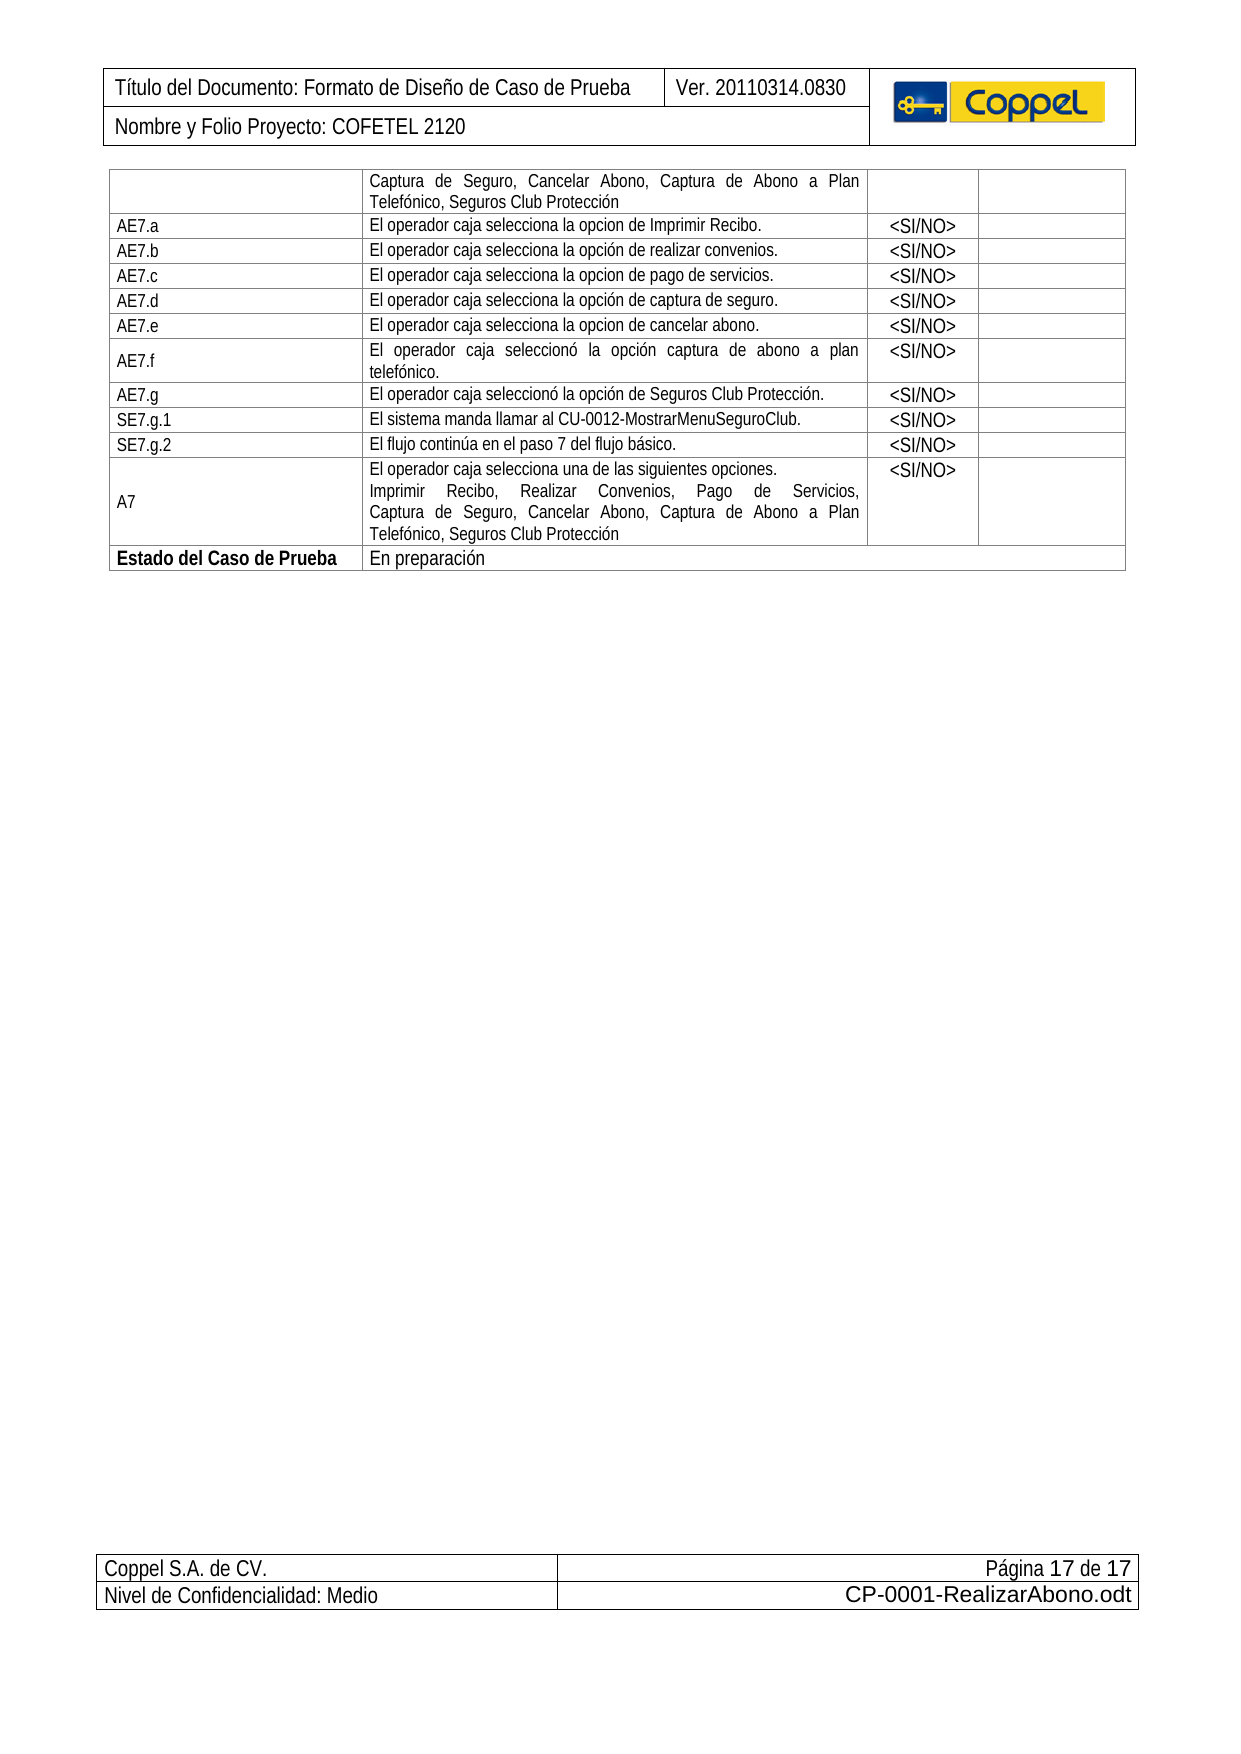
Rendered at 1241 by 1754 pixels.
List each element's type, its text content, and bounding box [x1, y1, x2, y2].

table_cell El operador caja seleccionó la opción captura de abono a plan telefónico. [363, 339, 867, 382]
table_cell Captura de Seguro, Cancelar Abono, Captura de Abono a Plan Telefónico, Seguros Club Protección [363, 170, 867, 213]
table_cell <SI/NO> [868, 458, 978, 544]
table_cell [979, 433, 1125, 457]
table_cell <SI/NO> [868, 264, 978, 288]
table_cell AE7.c [110, 264, 362, 288]
table_cell El operador caja selecciona la opcion de pago de servicios. [363, 264, 867, 288]
table_cell [979, 214, 1125, 238]
table_cell [979, 408, 1125, 432]
table_cell El operador caja seleccionó la opción de Seguros Club Protección. [363, 383, 867, 407]
table_cell [979, 170, 1125, 213]
table_cell Estado del Caso de Prueba [110, 546, 362, 569]
table_cell <SI/NO> [868, 314, 978, 338]
table_cell <SI/NO> [868, 289, 978, 313]
table_cell SE7.g.1 [110, 408, 362, 432]
table_cell <SI/NO> [868, 408, 978, 432]
table_cell El operador caja selecciona una de las siguientes opciones. Imprimir Recibo, Realizar Convenios, Pago de Servicios, Captura de Seguro, Cancelar Abono, Captura de Abono a Plan Telefónico, Seguros Club Protección [363, 458, 867, 544]
table_cell A7 [110, 458, 362, 544]
table_cell <SI/NO> [868, 339, 978, 382]
table_cell El flujo continúa en el paso 7 del flujo básico. [363, 433, 867, 457]
table_cell El operador caja selecciona la opción de captura de seguro. [363, 289, 867, 313]
table_cell <SI/NO> [868, 239, 978, 263]
table_cell [979, 339, 1125, 382]
table_cell [110, 170, 362, 213]
table_cell <SI/NO> [868, 383, 978, 407]
table_cell [979, 289, 1125, 313]
table_cell [979, 314, 1125, 338]
table_cell En preparación [363, 546, 1125, 569]
table_cell AE7.f [110, 339, 362, 382]
table_cell [979, 239, 1125, 263]
table_cell <SI/NO> [868, 214, 978, 238]
table_cell [979, 383, 1125, 407]
table_cell [979, 264, 1125, 288]
table_cell El operador caja selecciona la opción de realizar convenios. [363, 239, 867, 263]
table_cell El operador caja selecciona la opcion de Imprimir Recibo. [363, 214, 867, 238]
table_cell El operador caja selecciona la opcion de cancelar abono. [363, 314, 867, 338]
table_cell AE7.e [110, 314, 362, 338]
table_cell El sistema manda llamar al CU-0012-MostrarMenuSeguroClub. [363, 408, 867, 432]
table_cell [979, 458, 1125, 544]
table_cell <SI/NO> [868, 433, 978, 457]
table_cell AE7.g [110, 383, 362, 407]
table_cell SE7.g.2 [110, 433, 362, 457]
table_cell [868, 170, 978, 213]
table_cell AE7.b [110, 239, 362, 263]
table_cell AE7.a [110, 214, 362, 238]
table_cell AE7.d [110, 289, 362, 313]
